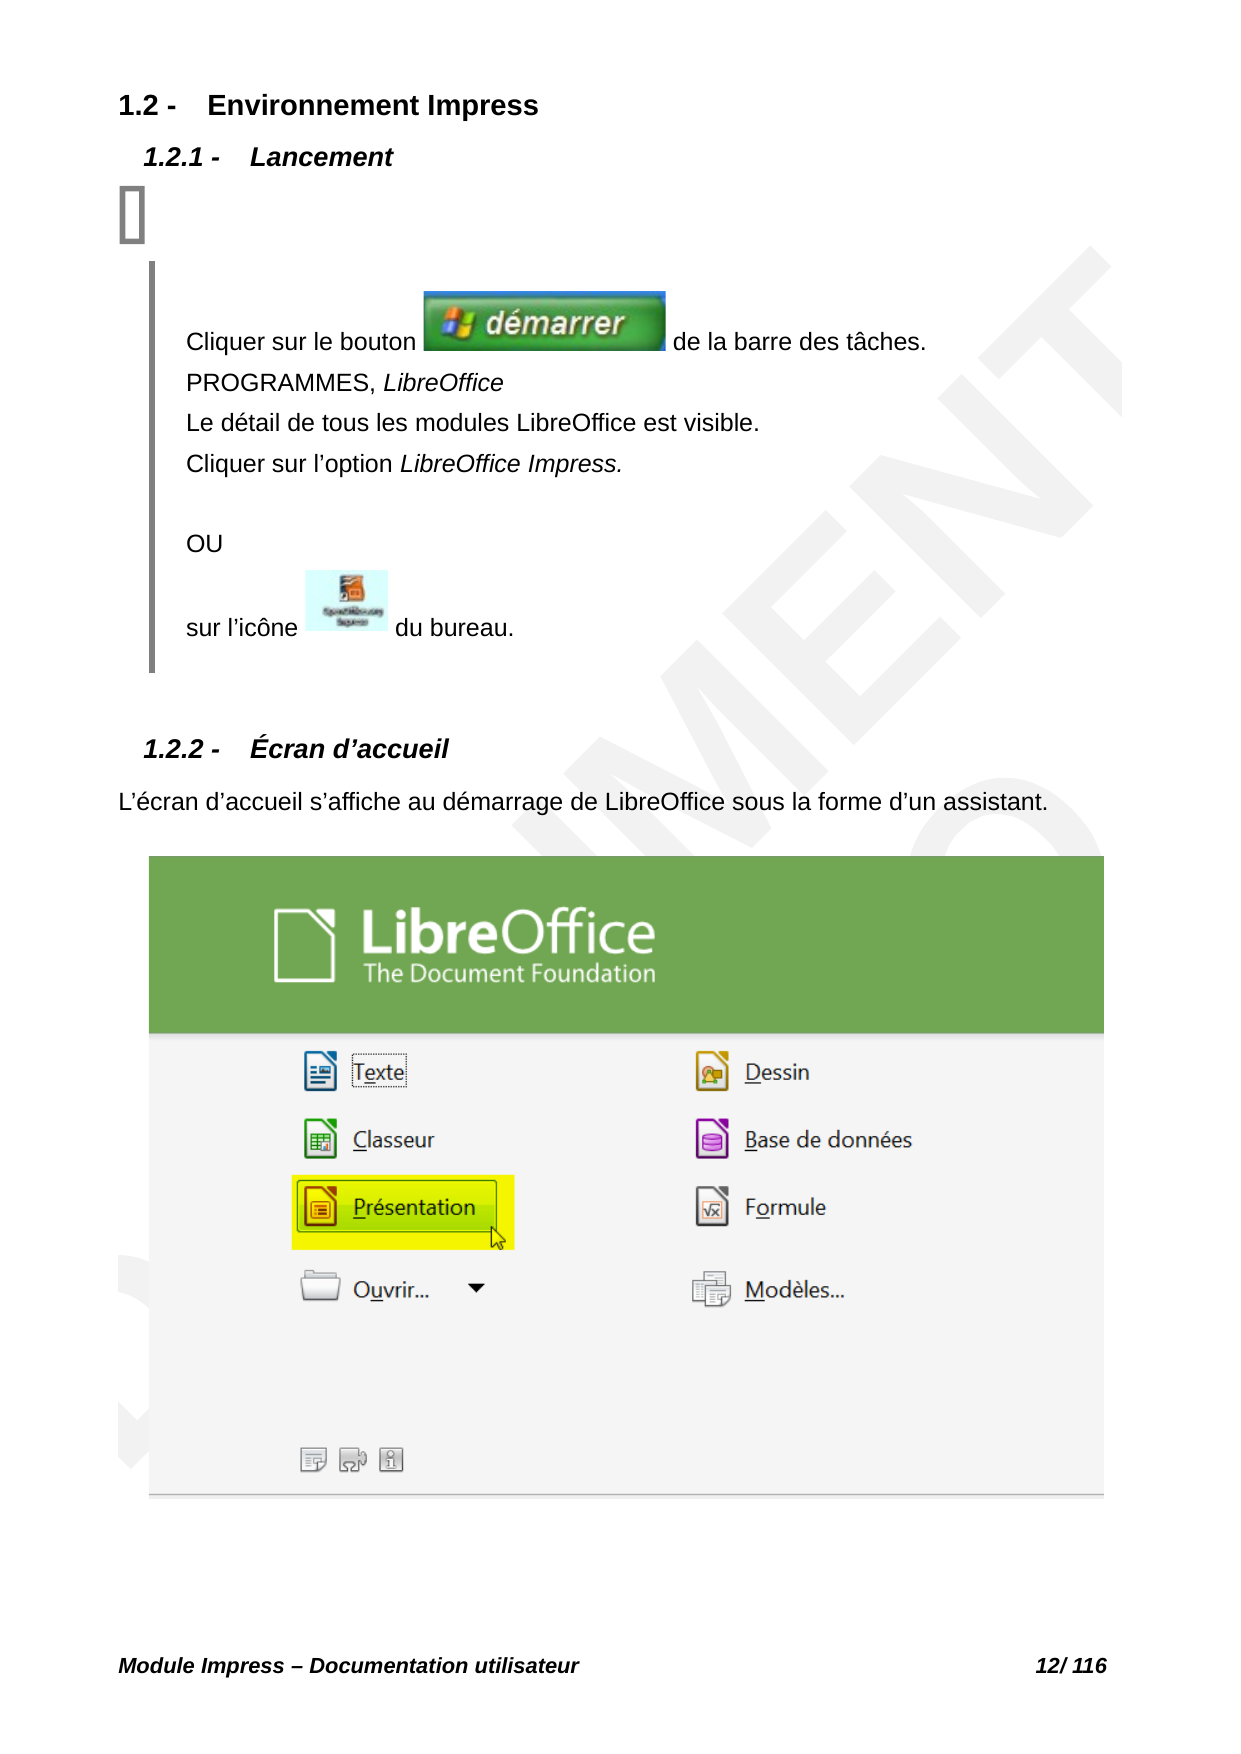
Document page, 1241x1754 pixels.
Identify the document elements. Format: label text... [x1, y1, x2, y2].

text PROGRAMMES, LibreOffice [155, 337, 1122, 378]
subtitle Environnement Impress [118, 88, 1122, 121]
text Cliquer sur l’option LibreOffice Impress. [155, 418, 1122, 477]
subtitle Lancement [143, 142, 1122, 172]
picture [305, 570, 389, 631]
picture [148, 856, 1104, 1499]
text 8 [118, 185, 1122, 261]
text OU [155, 499, 1122, 539]
text L’écran d’accueil s’affiche au démarrage de LibreOffice sous la forme d’un assistant. [118, 788, 1122, 816]
picture [423, 291, 666, 351]
text sur l’icône du bureau. [155, 539, 1122, 673]
text Le détail de tous les modules LibreOffice est visible. [155, 378, 1122, 418]
text Cliquer sur le bouton de la barre des tâches. [155, 261, 1122, 337]
subtitle Écran d’accueil [143, 734, 1122, 764]
